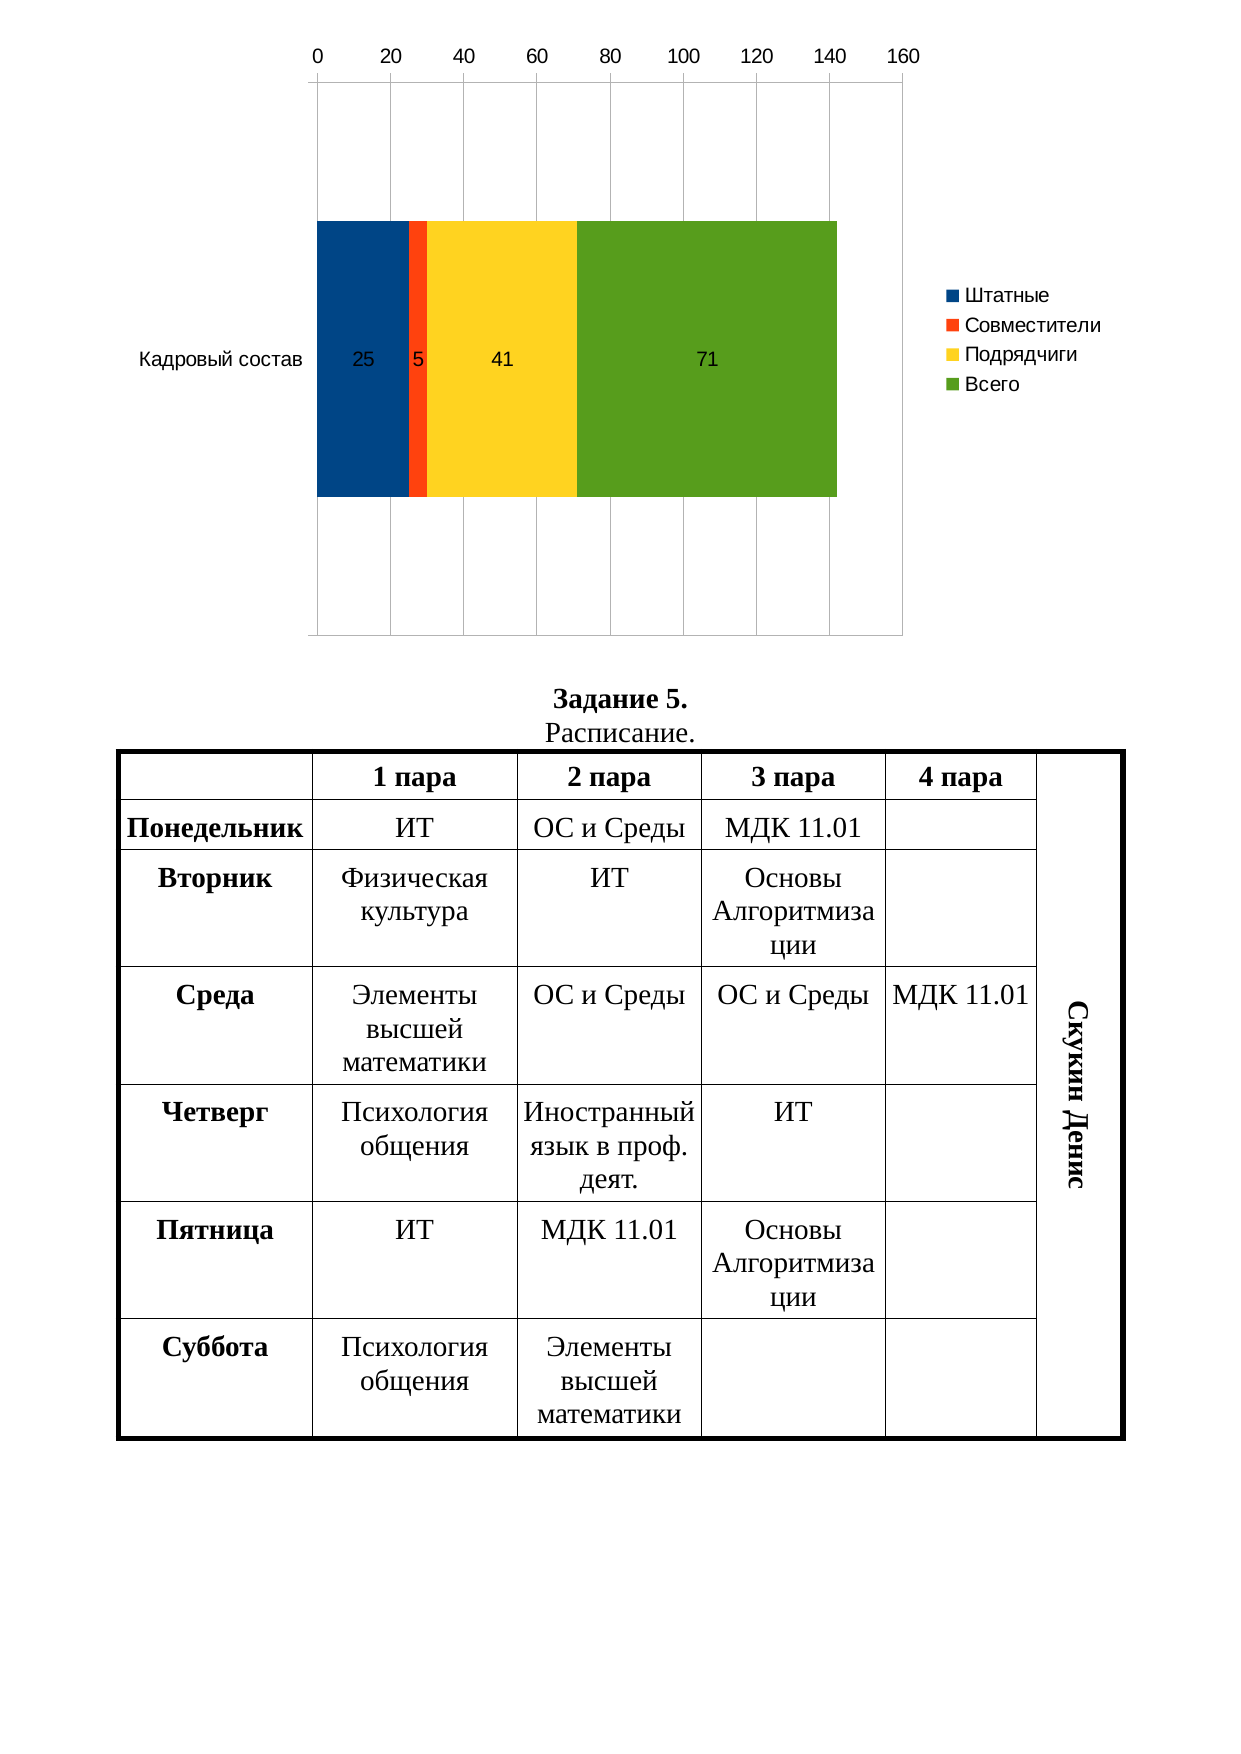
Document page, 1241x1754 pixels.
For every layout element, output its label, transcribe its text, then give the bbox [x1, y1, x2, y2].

table_header [121, 754, 312, 799]
table_cell [886, 800, 1036, 849]
table_cell Иностранный язык в проф. деят. [518, 1085, 701, 1201]
table_header 1 пара [313, 754, 517, 799]
table_cell [886, 850, 1036, 966]
table_cell Вторник [121, 850, 312, 966]
table_cell Понедельник [121, 800, 312, 849]
table_cell Элементы высшей математики [313, 967, 517, 1084]
table_cell ИТ [313, 1202, 517, 1318]
text Задание 5. [118, 682, 1122, 715]
table_cell Суббота [121, 1319, 312, 1436]
table_cell ИТ [702, 1085, 885, 1201]
table_cell Пятница [121, 1202, 312, 1318]
table_cell МДК 11.01 [518, 1202, 701, 1318]
table_cell [886, 1202, 1036, 1318]
table_cell МДК 11.01 [702, 800, 885, 849]
table_cell [886, 1085, 1036, 1201]
table_header Скукин Денис [1037, 754, 1120, 1436]
table_cell ОС и Среды [518, 800, 701, 849]
table_cell ОС и Среды [702, 967, 885, 1084]
table_cell Физическая культура [313, 850, 517, 966]
table_cell ИТ [518, 850, 701, 966]
table_cell МДК 11.01 [886, 967, 1036, 1084]
table_cell Психология общения [313, 1319, 517, 1436]
table_cell [886, 1319, 1036, 1436]
table_header 4 пара [886, 754, 1036, 799]
table_cell Элементы высшей математики [518, 1319, 701, 1436]
table_cell [702, 1319, 885, 1436]
table_cell Среда [121, 967, 312, 1084]
table_cell Основы Алгоритмизации [702, 1202, 885, 1318]
table_cell ОС и Среды [518, 967, 701, 1084]
text Расписание. [118, 715, 1122, 749]
table_header 3 пара [702, 754, 885, 799]
table_cell Основы Алгоритмизации [702, 850, 885, 966]
table_cell Психология общения [313, 1085, 517, 1201]
table_cell Четверг [121, 1085, 312, 1201]
table_header 2 пара [518, 754, 701, 799]
table_cell ИТ [313, 800, 517, 849]
